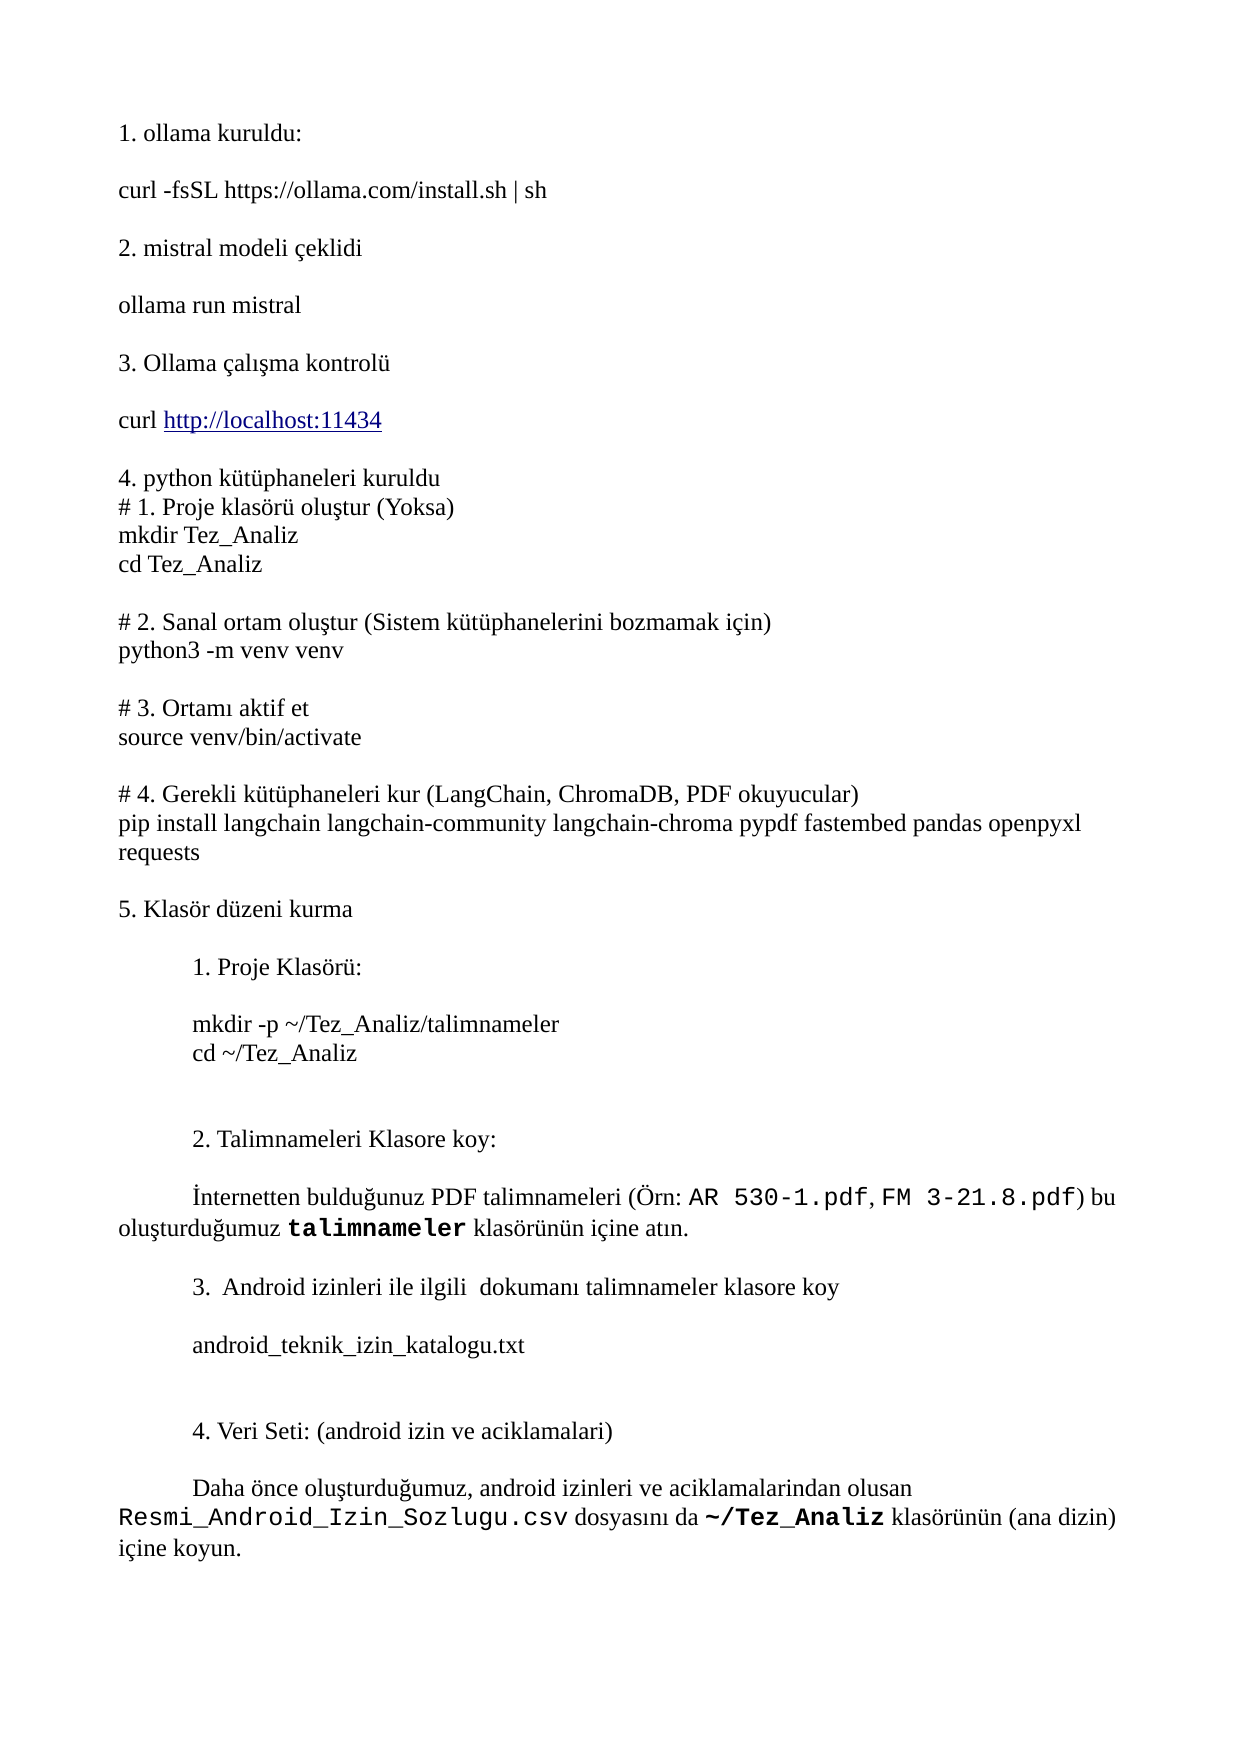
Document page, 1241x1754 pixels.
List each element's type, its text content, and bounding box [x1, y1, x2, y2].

text 2. Talimnameleri Klasore koy: [118, 1124, 1122, 1153]
text curl http://localhost:11434 [118, 406, 1122, 434]
text İnternetten bulduğunuz PDF talimnameleri (Örn: AR 530-1.pdf, FM 3-21.8.pdf) bu oluşturduğumuz talimnameler klasörünün içine atın. [118, 1182, 1122, 1243]
text mkdir Tez_Analiz [118, 521, 1122, 549]
text cd Tez_Analiz [118, 549, 1122, 578]
text # 4. Gerekli kütüphaneleri kur (LangChain, ChromaDB, PDF okuyucular) [118, 779, 1122, 808]
text 1. ollama kuruldu: [118, 118, 1122, 147]
text ollama run mistral [118, 291, 1122, 319]
text source venv/bin/activate [118, 722, 1122, 751]
text 1. Proje Klasörü: [118, 952, 1122, 981]
text android_teknik_izin_katalogu.txt [118, 1330, 1122, 1358]
text # 3. Ortamı aktif et [118, 693, 1122, 722]
text mkdir -p ~/Tez_Analiz/talimnameler [118, 1009, 1122, 1038]
text 5. Klasör düzeni kurma [118, 894, 1122, 923]
text curl -fsSL https://ollama.com/install.sh | sh [118, 176, 1122, 204]
text python3 -m venv venv [118, 636, 1122, 664]
text 3. Android izinleri ile ilgili dokumanı talimnameler klasore koy [118, 1272, 1122, 1301]
text 4. Veri Seti: (android izin ve aciklamalari) [118, 1416, 1122, 1445]
text cd ~/Tez_Analiz [118, 1038, 1122, 1067]
text 4. python kütüphaneleri kuruldu [118, 463, 1122, 492]
text Daha önce oluşturduğumuz, android izinleri ve aciklamalarindan olusan Resmi_Android_Izin_Sozlugu.csv dosyasını da ~/Tez_Analiz klasörünün (ana dizin) içine koyun. [118, 1473, 1122, 1562]
text # 2. Sanal ortam oluştur (Sistem kütüphanelerini bozmamak için) [118, 607, 1122, 636]
text 3. Ollama çalışma kontrolü [118, 348, 1122, 377]
text pip install langchain langchain-community langchain-chroma pypdf fastembed pandas openpyxl requests [118, 808, 1122, 866]
text 2. mistral modeli çeklidi [118, 233, 1122, 262]
text # 1. Proje klasörü oluştur (Yoksa) [118, 492, 1122, 521]
